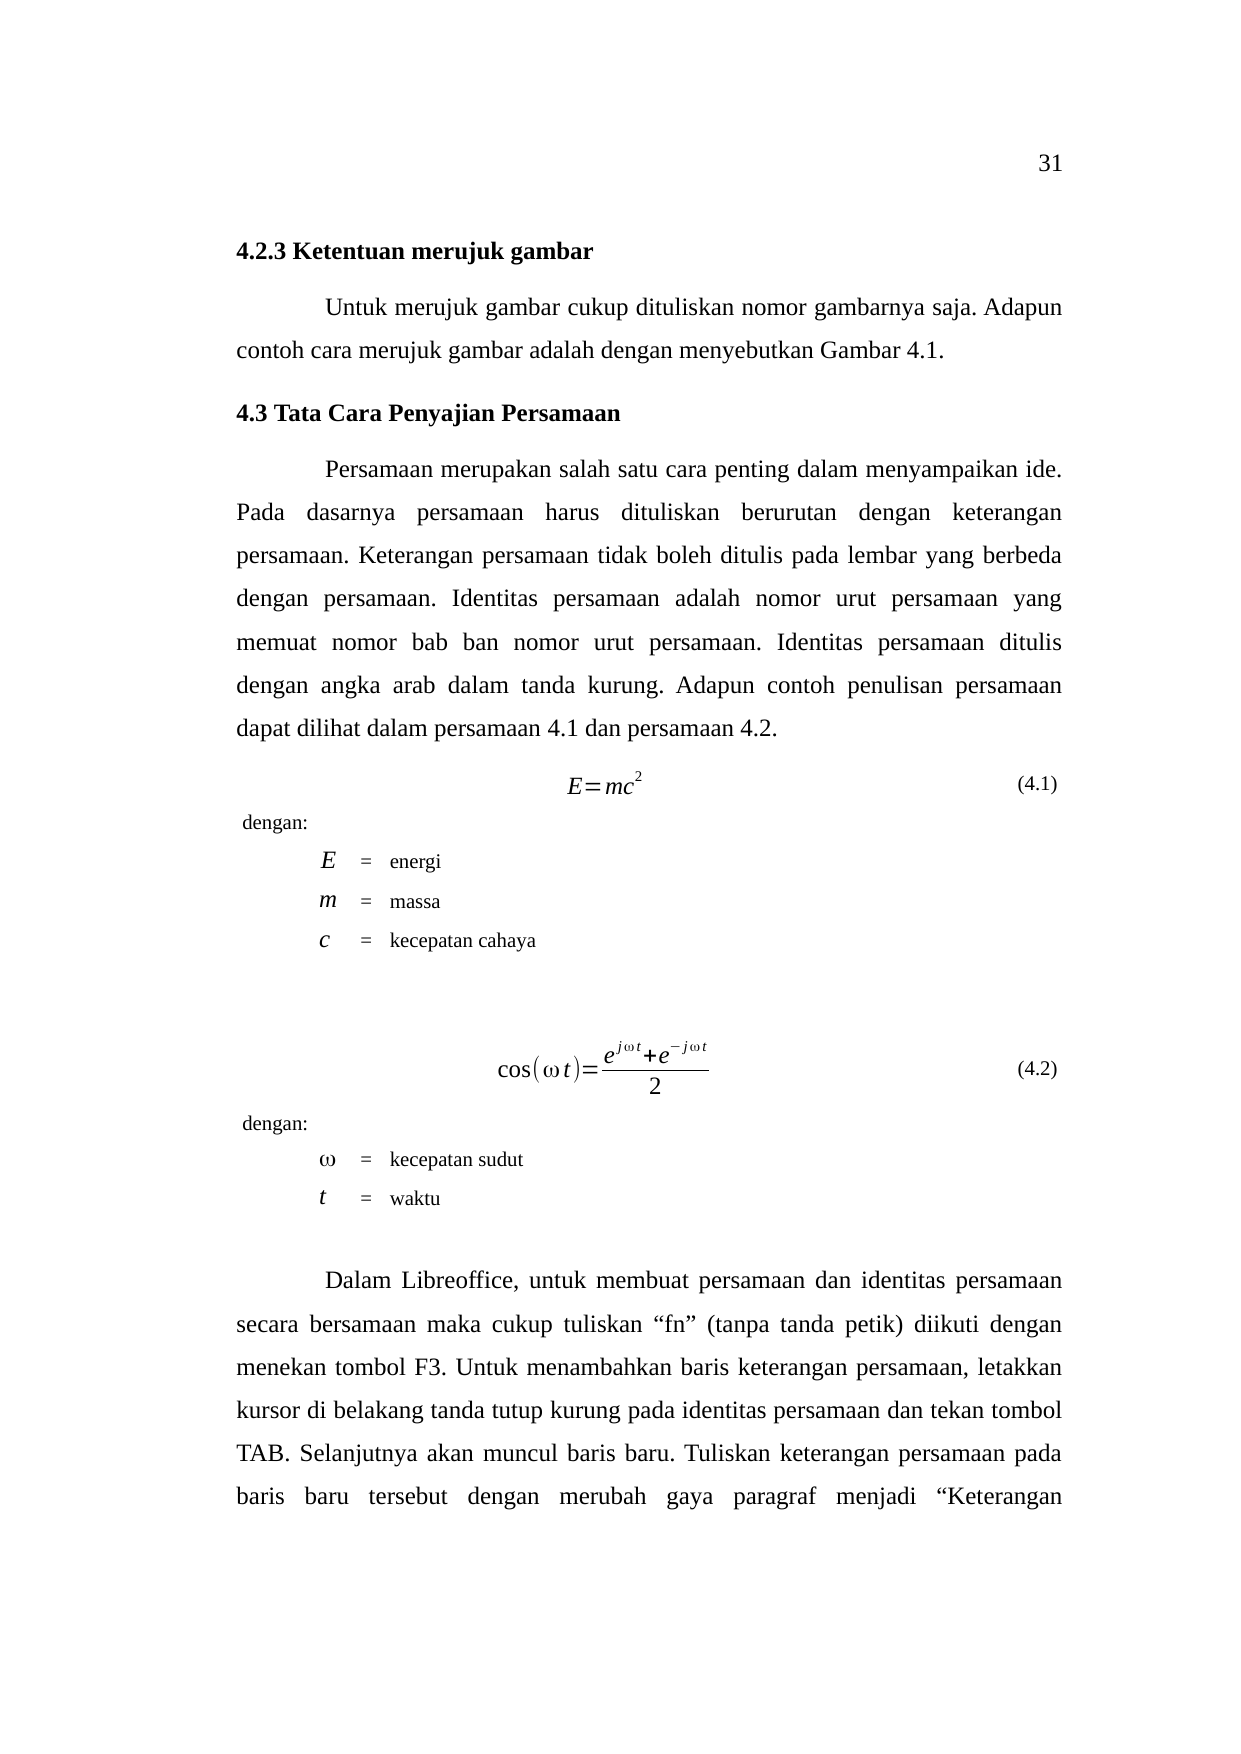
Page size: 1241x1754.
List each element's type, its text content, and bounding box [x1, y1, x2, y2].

subtitle Tata Cara Penyajian Persamaan [236, 398, 1063, 427]
text Untuk merujuk gambar cukup dituliskan nomor gambarnya saja. Adapun contoh cara merujuk gambar adalah dengan menyebutkan Gambar 4.1. [236, 292, 1063, 363]
table_cell [971, 1105, 1063, 1217]
text Dalam Libreoffice, untuk membuat persamaan dan identitas persamaan secara bersamaan maka cukup tuliskan “fn” (tanpa tanda petik) diikuti dengan menekan tombol F3. Untuk menambahkan baris keterangan persamaan, letakkan kursor di belakang tanda tutup kurung pada identitas persamaan dan tekan tombol TAB. Selanjutnya akan muncul baris baru. Tuliskan keterangan persamaan pada baris baru tersebut dengan merubah gaya paragraf menjadi “Keterangan [236, 1266, 1063, 1510]
table_header [236, 762, 971, 804]
table_cell dengan: = energi = massa = kecepatan cahaya [236, 805, 971, 959]
table_header [236, 1031, 971, 1105]
table_cell dengan: = kecepatan sudut = waktu [236, 1105, 971, 1217]
table_header (4.2) [971, 1031, 1063, 1105]
table_header (4.1) [971, 762, 1063, 804]
subtitle Ketentuan merujuk gambar [236, 236, 1063, 265]
table_cell [971, 805, 1063, 959]
text Persamaan merupakan salah satu cara penting dalam menyampaikan ide. Pada dasarnya persamaan harus dituliskan berurutan dengan keterangan persamaan. Keterangan persamaan tidak boleh ditulis pada lembar yang berbeda dengan persamaan. Identitas persamaan adalah nomor urut persamaan yang memuat nomor bab ban nomor urut persamaan. Identitas persamaan ditulis dengan angka arab dalam tanda kurung. Adapun contoh penulisan persamaan dapat dilihat dalam persamaan 4.1 dan persamaan 4.2. [236, 454, 1063, 742]
